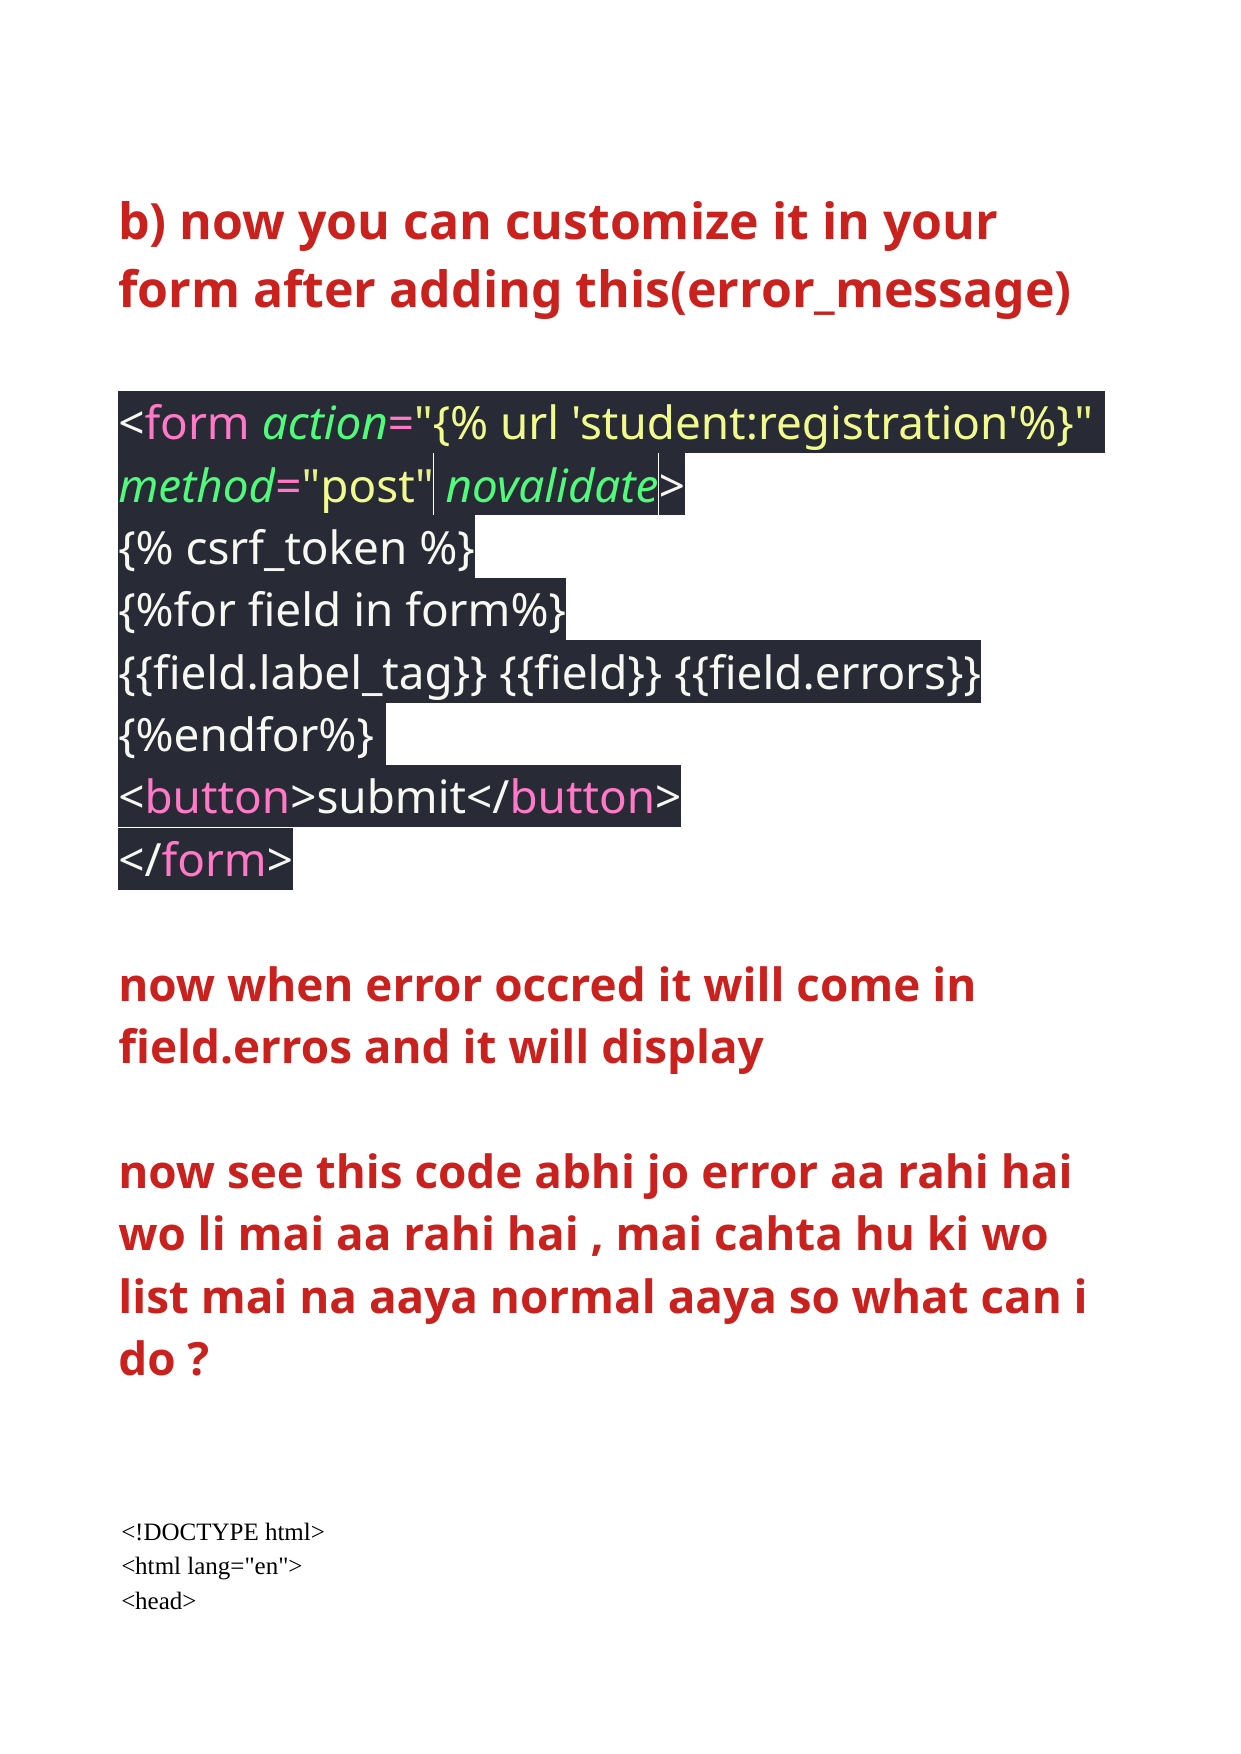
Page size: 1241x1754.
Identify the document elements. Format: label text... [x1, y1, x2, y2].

text </form> [118, 827, 1122, 890]
text <form action="{% url 'student:registration'%}" method="post" novalidate> [118, 391, 1122, 515]
table_cell <head> [118, 1583, 1122, 1617]
text now see this code abhi jo error aa rahi hai wo li mai aa rahi hai , mai cahta hu ki wo list mai na aaya normal aaya so what can i do ? [118, 1139, 1122, 1389]
table_header <!DOCTYPE html> [118, 1514, 1122, 1548]
text {{field.label_tag}} {{field}} {{field.errors}} [118, 640, 1122, 703]
text {%for field in form%} [118, 578, 1122, 640]
text b) now you can customize it in your form after adding this(error_message) [118, 186, 1122, 322]
table_cell <html lang="en"> [118, 1548, 1122, 1583]
text {% csrf_token %} [118, 515, 1122, 578]
text now when error occred it will come in field.erros and it will display [118, 952, 1122, 1077]
text {%endfor%} [118, 703, 1122, 765]
text <button>submit</button> [118, 765, 1122, 827]
